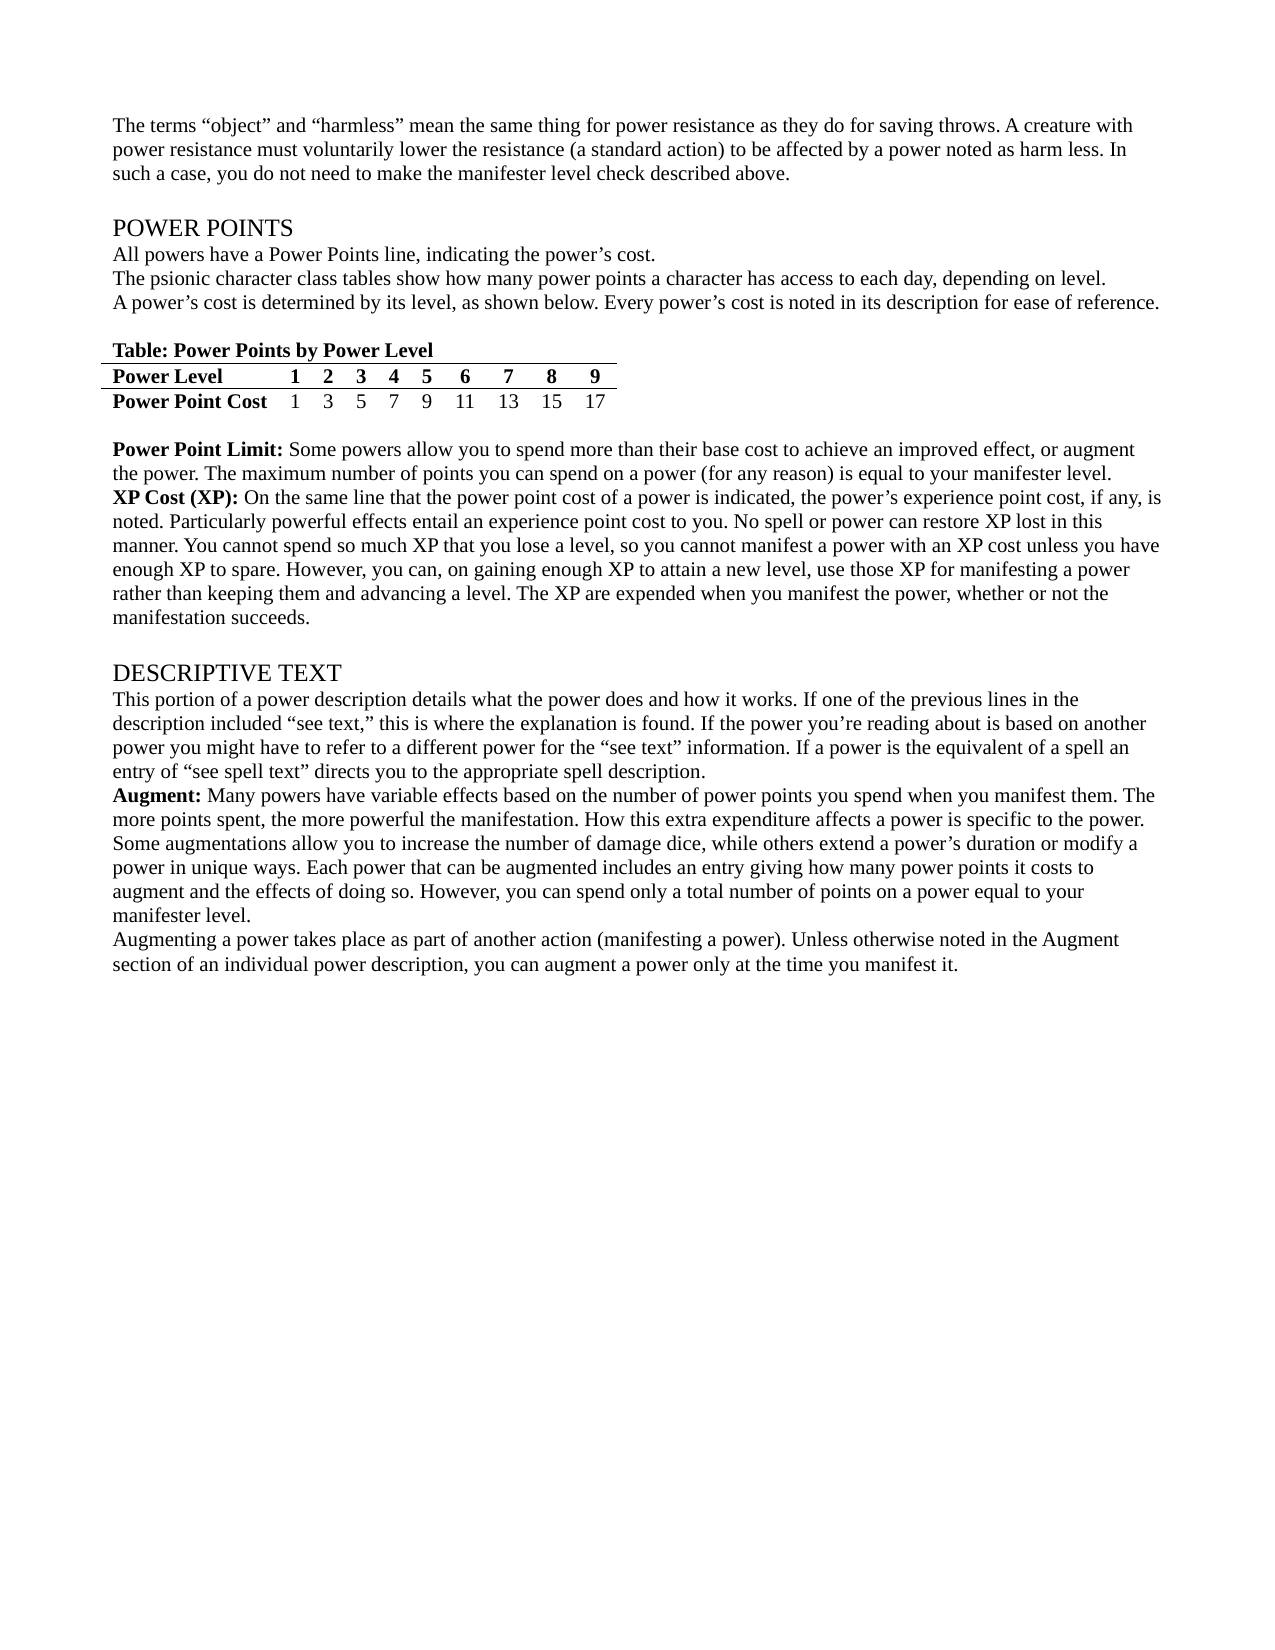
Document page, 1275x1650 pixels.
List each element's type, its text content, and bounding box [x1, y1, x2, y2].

text A power’s cost is determined by its level, as shown below. Every power’s cost is noted in its description for ease of reference. [112, 290, 1162, 314]
table_cell 15 [530, 389, 573, 413]
text The psionic character class tables show how many power points a character has access to each day, depending on level. [112, 266, 1162, 290]
text The terms “object” and “harmless” mean the same thing for power resistance as they do for saving throws. A creature with power resistance must voluntarily lower the resistance (a standard action) to be affected by a power noted as harm less. In such a case, you do not need to make the manifester level check described above. [112, 112, 1162, 185]
table_cell 8 [530, 364, 573, 388]
table_cell 9 [410, 389, 443, 413]
table_cell 5 [345, 389, 377, 413]
table_header Table: Power Points by Power Level [101, 339, 617, 362]
table_cell 1 [279, 364, 312, 388]
table_cell 6 [443, 364, 487, 388]
table_cell 13 [487, 389, 530, 413]
text DESCRIPTIVE TEXT [112, 658, 1162, 687]
table_cell 1 [279, 389, 312, 413]
table_cell Power Level [101, 364, 279, 388]
text Augmenting a power takes place as part of another action (manifesting a power). Unless otherwise noted in the Augment section of an individual power description, you can augment a power only at the time you manifest it. [112, 927, 1162, 976]
text This portion of a power description details what the power does and how it works. If one of the previous lines in the description included “see text,” this is where the explanation is found. If the power you’re reading about is based on another power you might have to refer to a different power for the “see text” information. If a power is the equivalent of a spell an entry of “see spell text” directs you to the appropriate spell description. [112, 687, 1162, 783]
table_cell 17 [573, 389, 617, 413]
table_cell 3 [345, 364, 377, 388]
table_cell 5 [410, 364, 443, 388]
table_cell 4 [378, 364, 410, 388]
text XP Cost (XP): On the same line that the power point cost of a power is indicated, the power’s experience point cost, if any, is noted. Particularly powerful effects entail an experience point cost to you. No spell or power can restore XP lost in this manner. You cannot spend so much XP that you lose a level, so you cannot manifest a power with an XP cost unless you have enough XP to spare. However, you can, on gaining enough XP to attain a new level, use those XP for manifesting a power rather than keeping them and advancing a level. The XP are expended when you manifest the power, whether or not the manifestation succeeds. [112, 485, 1162, 629]
table_cell 11 [443, 389, 487, 413]
text All powers have a Power Points line, indicating the power’s cost. [112, 242, 1162, 266]
table_cell 7 [378, 389, 410, 413]
table_cell 2 [312, 364, 344, 388]
text Augment: Many powers have variable effects based on the number of power points you spend when you manifest them. The more points spent, the more powerful the manifestation. How this extra expenditure affects a power is specific to the power. Some augmentations allow you to increase the number of damage dice, while others extend a power’s duration or modify a power in unique ways. Each power that can be augmented includes an entry giving how many power points it costs to augment and the effects of doing so. However, you can spend only a total number of points on a power equal to your manifester level. [112, 783, 1162, 927]
table_cell 3 [312, 389, 344, 413]
table_cell 9 [573, 364, 617, 388]
table_cell Power Point Cost [101, 389, 279, 413]
table_cell 7 [487, 364, 530, 388]
text POWER POINTS [112, 213, 1162, 242]
text Power Point Limit: Some powers allow you to spend more than their base cost to achieve an improved effect, or augment the power. The maximum number of points you can spend on a power (for any reason) is equal to your manifester level. [112, 437, 1162, 485]
